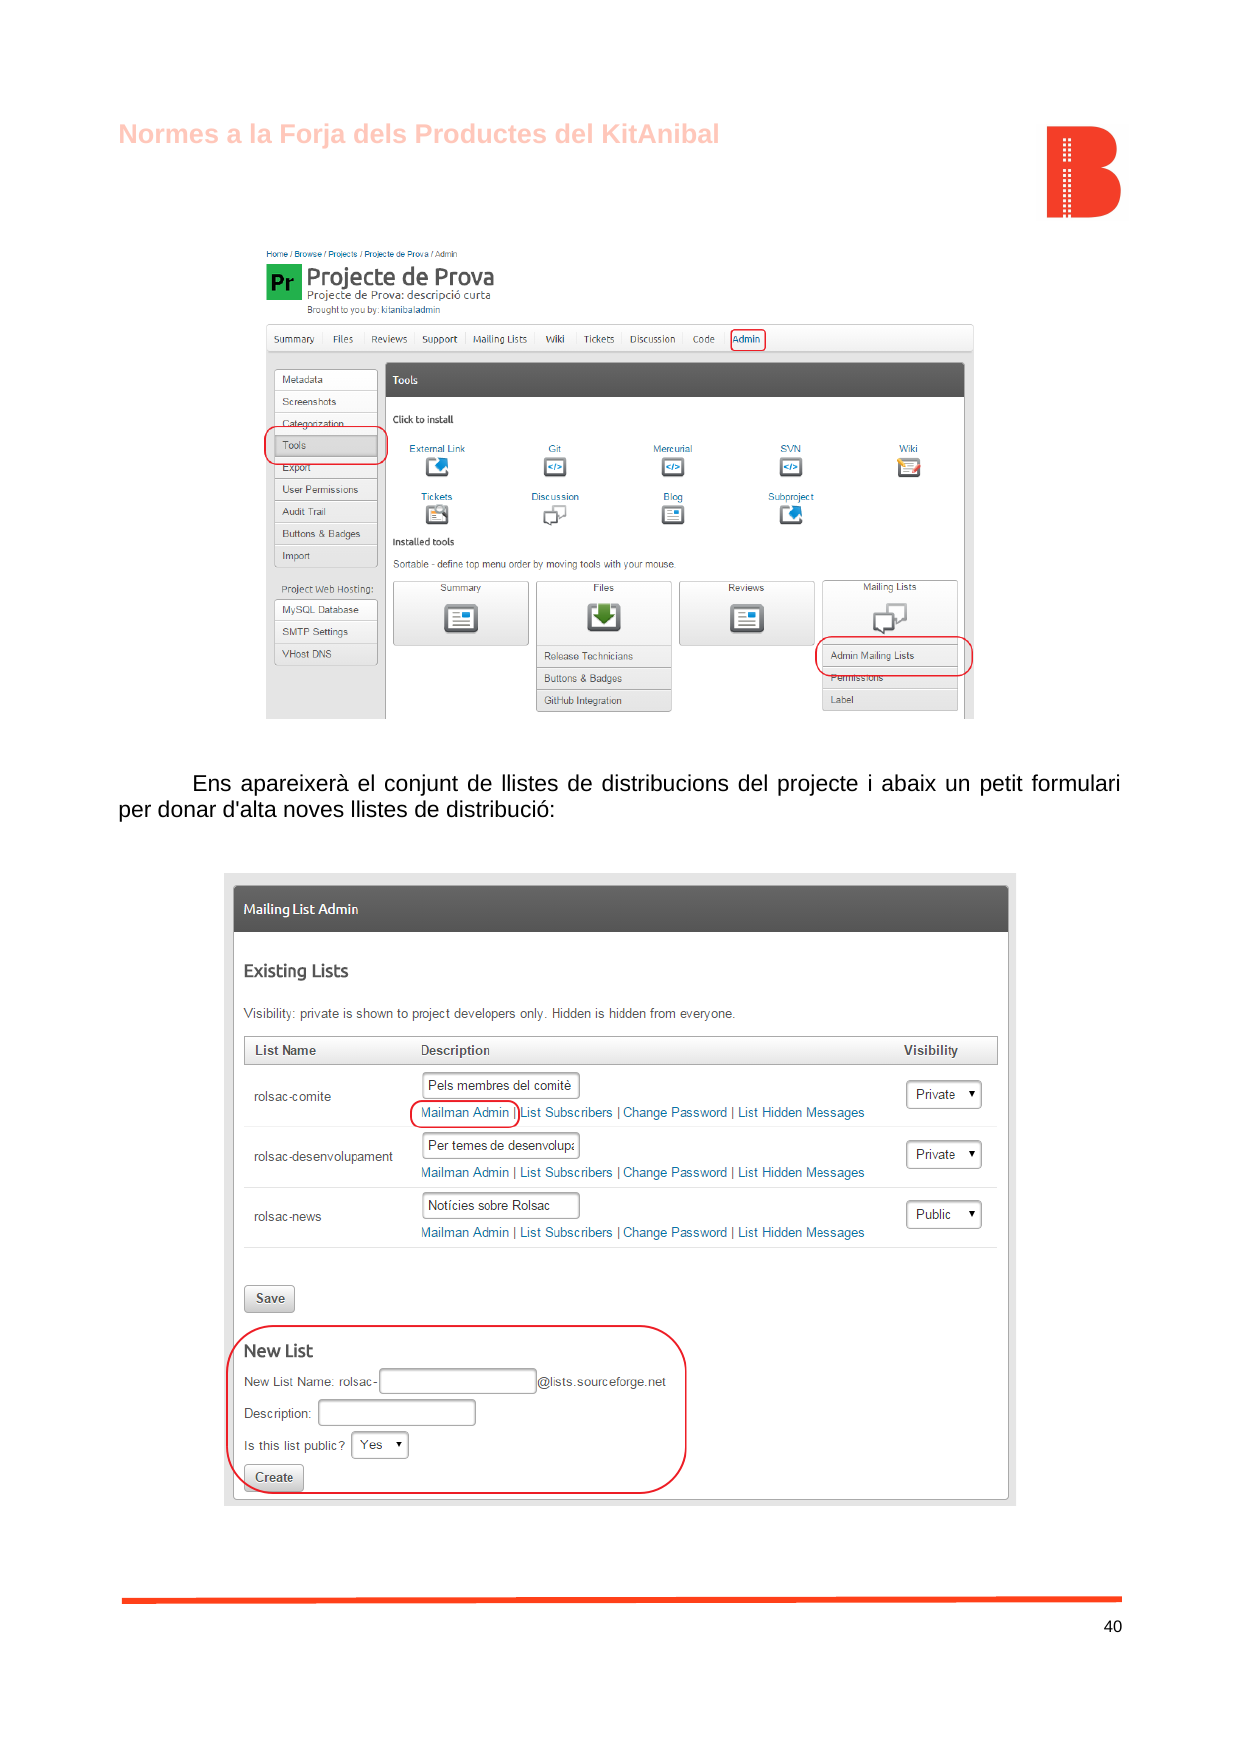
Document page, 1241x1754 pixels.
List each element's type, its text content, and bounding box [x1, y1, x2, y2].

text Ens apareixerà el conjunt de llistes de distribucions del projecte i abaix un petit formulari per donar d'alta noves llistes de distribució: [118, 769, 1122, 822]
picture [255, 241, 985, 719]
picture [224, 873, 1017, 1506]
picture [1036, 124, 1130, 221]
